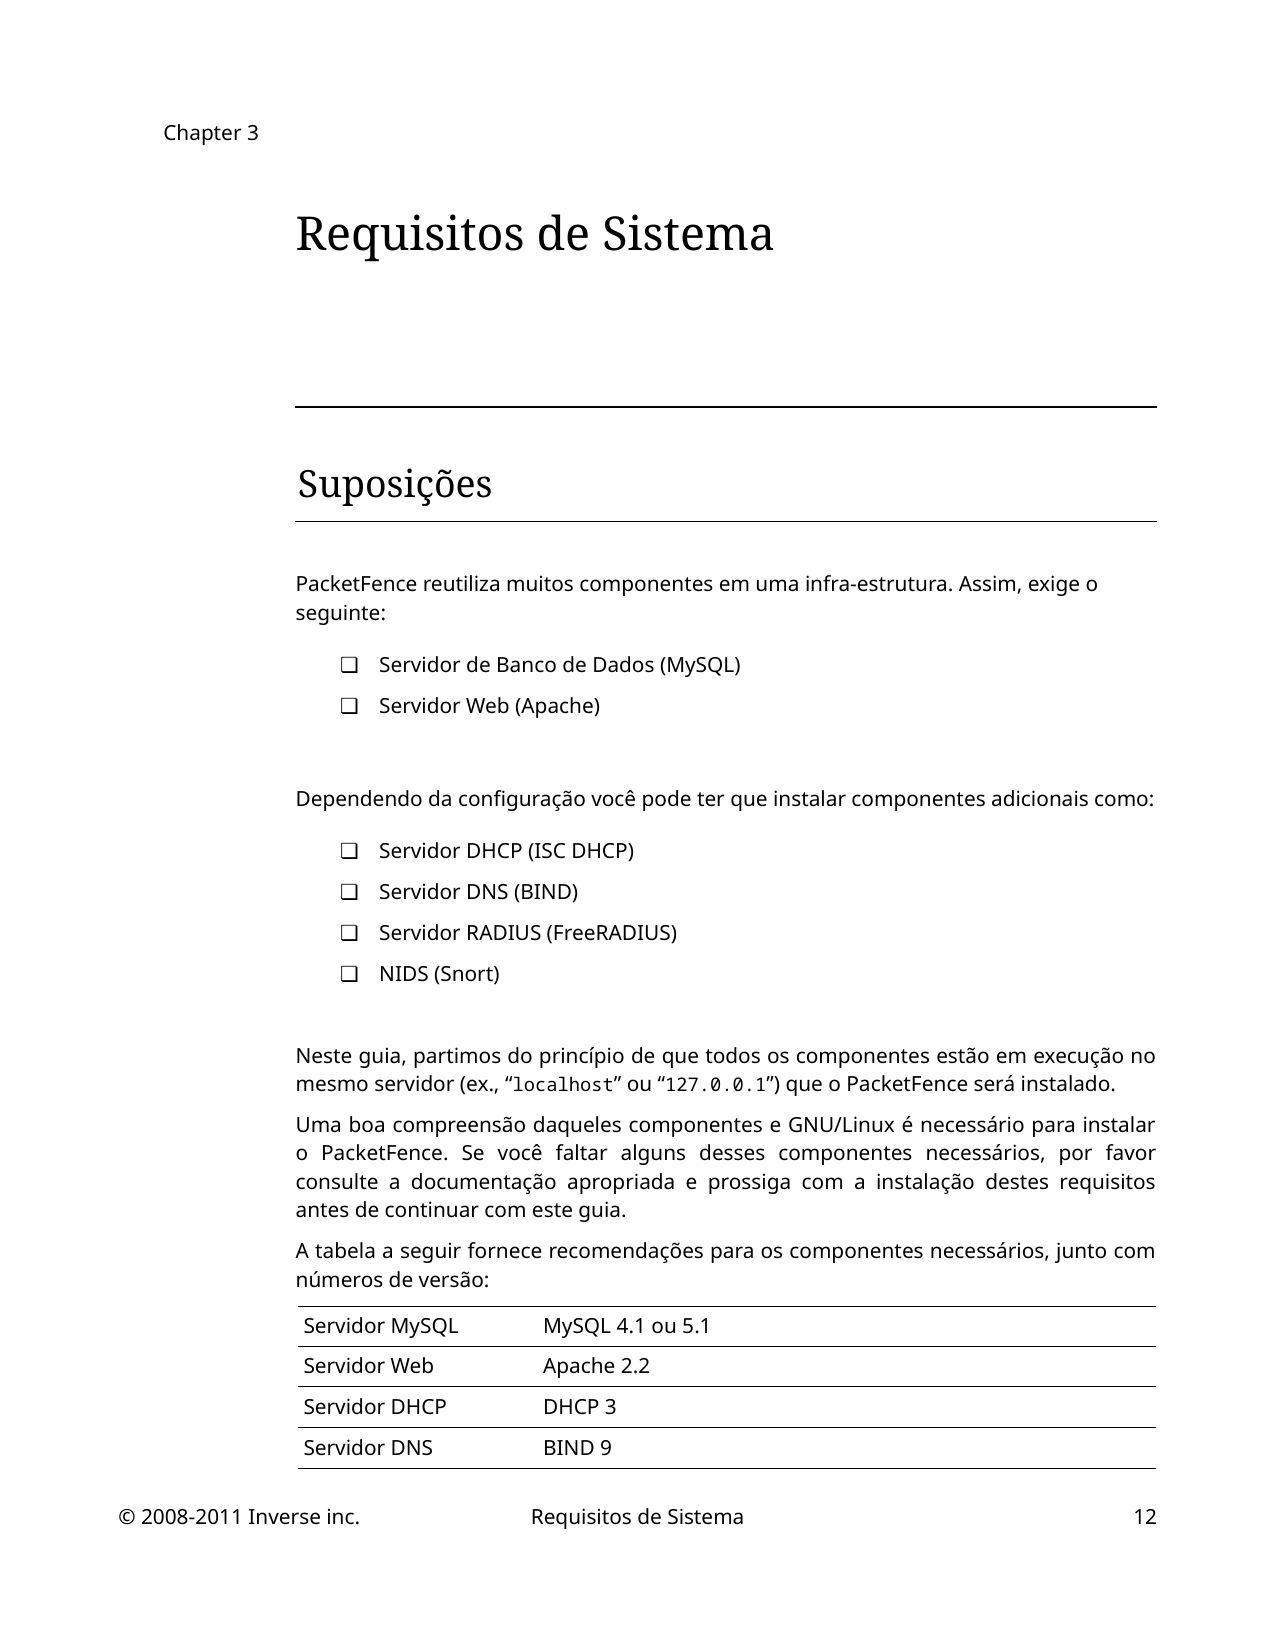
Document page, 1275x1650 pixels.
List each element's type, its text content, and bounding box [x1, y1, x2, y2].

text Neste guia, partimos do princípio de que todos os componentes estão em execução no mesmo servidor (ex., “localhost” ou “127.0.0.1”) que o PacketFence será instalado. [295, 1041, 1157, 1098]
text PacketFence reutiliza muitos componentes em uma infra-estrutura. Assim, exige o seguinte: [295, 569, 1157, 626]
table_header MySQL 4.1 ou 5.1 [537, 1307, 1156, 1346]
list ❏ Servidor DNS (BIND) [340, 877, 1157, 905]
table_cell Servidor DHCP [298, 1387, 537, 1427]
list ❏ Servidor RADIUS (FreeRADIUS) [340, 918, 1157, 946]
table_cell Apache 2.2 [537, 1347, 1156, 1386]
text Uma boa compreensão daqueles componentes e GNU/Linux é necessário para instalar o PacketFence. Se você faltar alguns desses componentes necessários, por favor consulte a documentação apropriada e prossiga com a instalação destes requisitos antes de continuar com este guia. [295, 1110, 1157, 1224]
list ❏ Servidor DHCP (ISC DHCP) [340, 836, 1157, 864]
table_cell BIND 9 [537, 1428, 1156, 1468]
subtitle Suposições [295, 458, 1157, 521]
list Dependendo da configuração você pode ter que instalar componentes adicionais como: [295, 784, 1157, 812]
subtitle Requisitos de Sistema [295, 201, 1157, 406]
list ❏ NIDS (Snort) [340, 959, 1157, 987]
list ❏ Servidor Web (Apache) [340, 691, 1157, 719]
table_cell Servidor DNS [298, 1428, 537, 1468]
text A tabela a seguir fornece recomendações para os componentes necessários, junto com números de versão: [295, 1236, 1157, 1293]
table_cell Servidor Web [298, 1347, 537, 1386]
table_header Servidor MySQL [298, 1307, 537, 1346]
list ❏ Servidor de Banco de Dados (MySQL) [340, 650, 1157, 678]
table_cell DHCP 3 [537, 1387, 1156, 1427]
